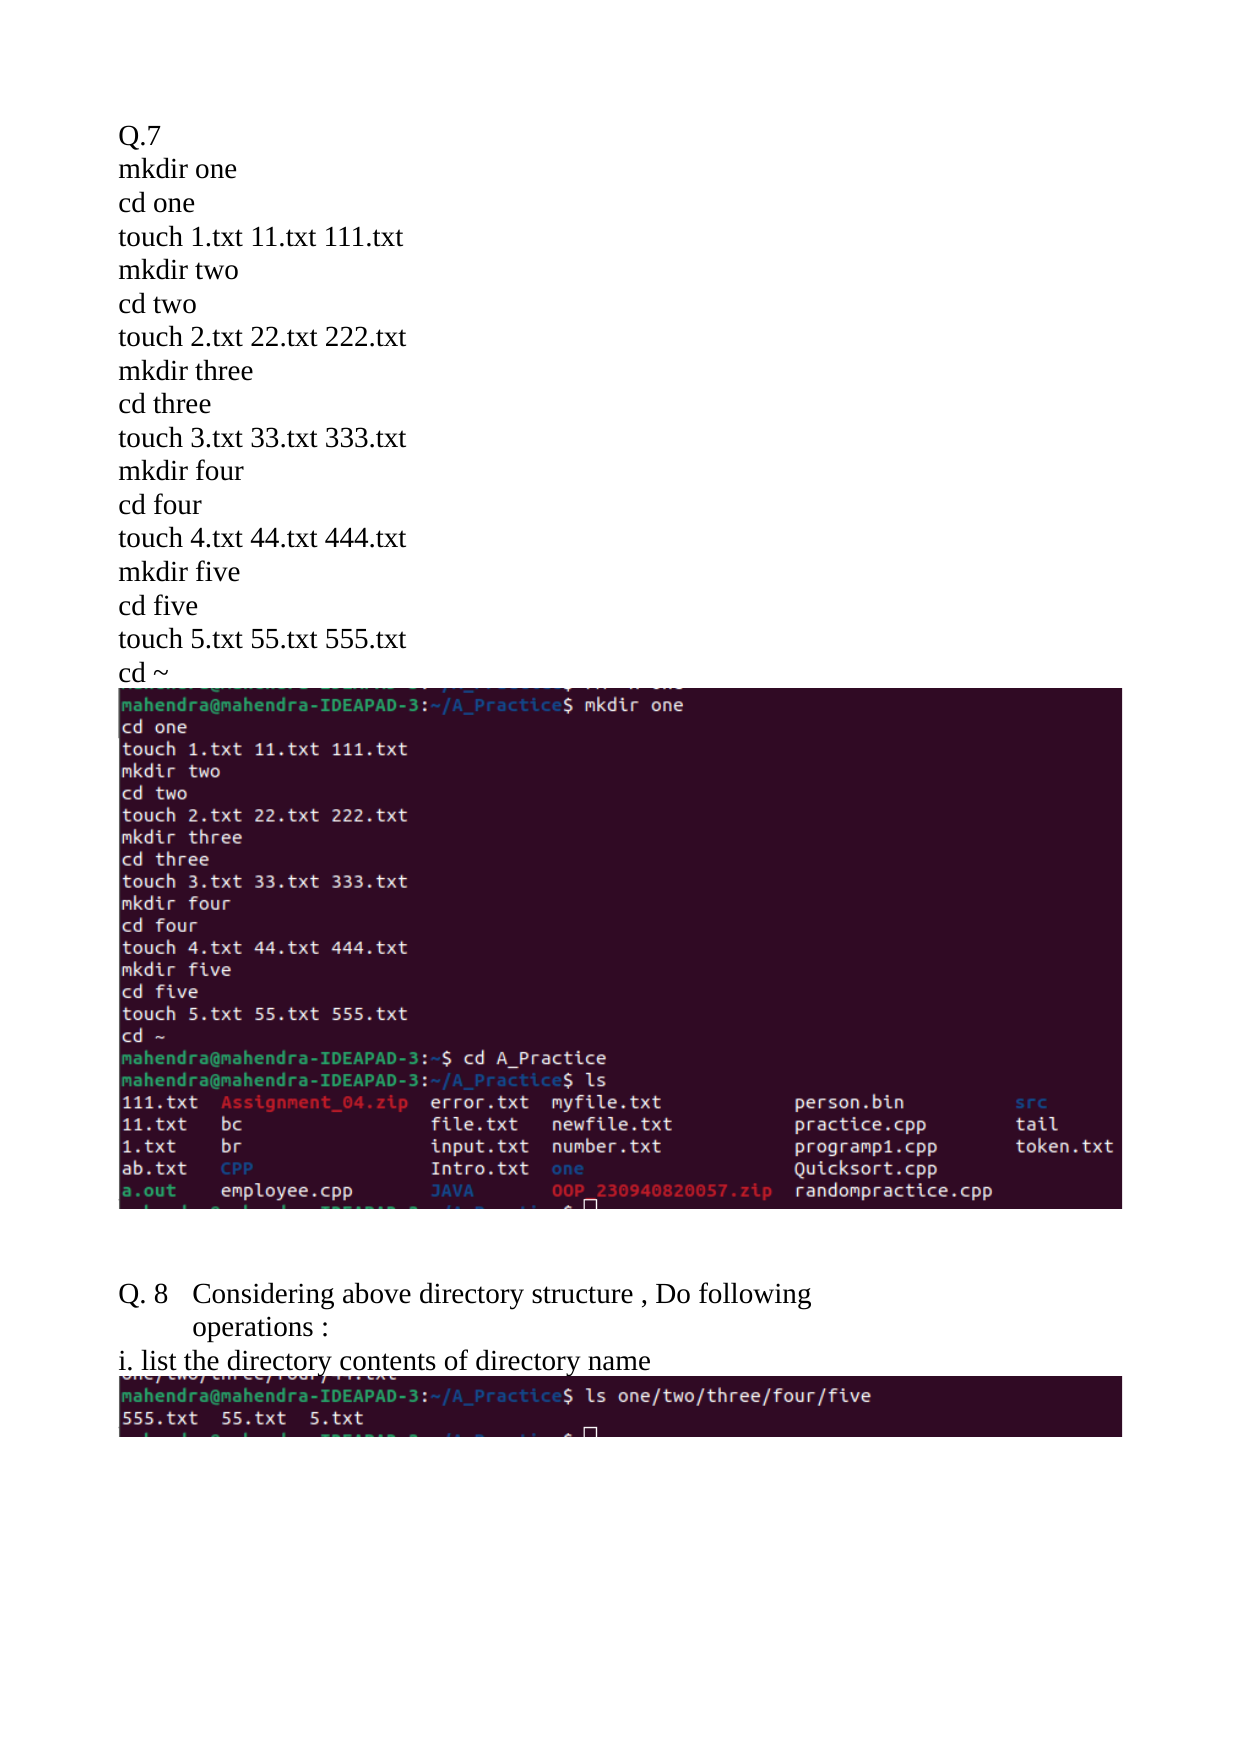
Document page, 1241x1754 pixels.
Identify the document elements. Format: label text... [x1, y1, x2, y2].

text Q.7 [118, 118, 1122, 152]
text cd five [118, 588, 1122, 621]
text touch 4.txt 44.txt 444.txt [118, 521, 1122, 554]
text cd two [118, 286, 1122, 319]
text mkdir three [118, 353, 1122, 386]
picture [118, 1376, 1123, 1437]
text i. list the directory contents of directory name [118, 1343, 1122, 1376]
text cd three [118, 386, 1122, 420]
picture [118, 688, 1123, 1209]
text cd four [118, 487, 1122, 521]
text mkdir five [118, 554, 1122, 588]
text Q. 8 Considering above directory structure , Do following [118, 1276, 1122, 1309]
text touch 1.txt 11.txt 111.txt [118, 219, 1122, 252]
text touch 5.txt 55.txt 555.txt [118, 621, 1122, 655]
text mkdir four [118, 453, 1122, 487]
text cd ~ [118, 655, 1122, 688]
text cd one [118, 185, 1122, 219]
text touch 3.txt 33.txt 333.txt [118, 420, 1122, 453]
text mkdir two [118, 252, 1122, 286]
text mkdir one [118, 152, 1122, 185]
text touch 2.txt 22.txt 222.txt [118, 319, 1122, 353]
text operations : [118, 1309, 1122, 1343]
